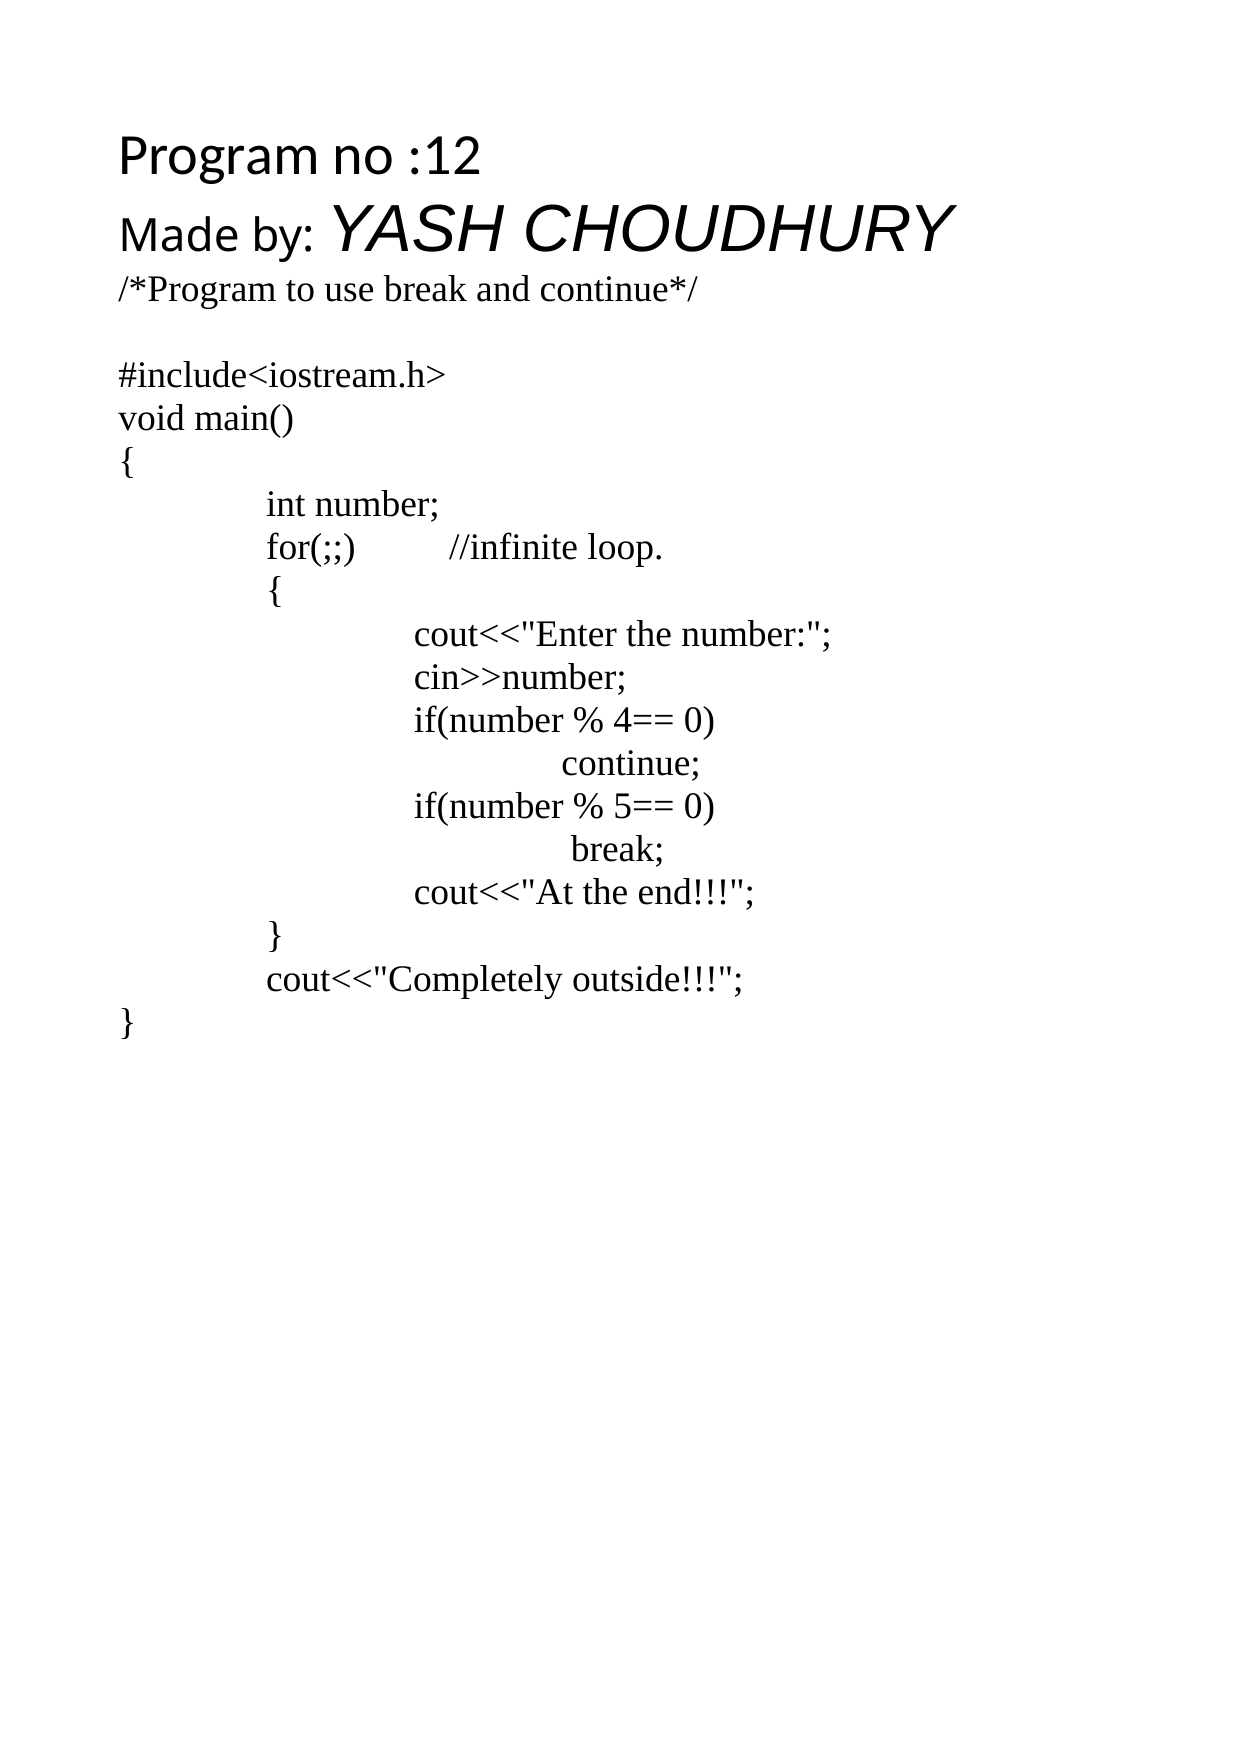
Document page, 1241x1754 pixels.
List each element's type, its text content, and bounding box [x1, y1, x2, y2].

text /*Program to use break and continue*/ [118, 266, 1122, 309]
text Made by: YASH CHOUDHURY [118, 189, 1122, 266]
text break; [118, 827, 1122, 870]
text continue; [118, 740, 1122, 783]
text cin>>number; [118, 654, 1122, 697]
text #include<iostream.h> [118, 352, 1122, 395]
text void main() [118, 395, 1122, 438]
text for(;;) //infinite loop. [118, 525, 1122, 568]
text { [118, 438, 1122, 482]
text cout<<"Enter the number:"; [118, 611, 1122, 654]
text Program no :12 [118, 118, 1122, 189]
text } [118, 999, 1122, 1042]
text if(number % 5== 0) [118, 783, 1122, 827]
text { [118, 568, 1122, 611]
text int number; [118, 482, 1122, 525]
text } [118, 913, 1122, 956]
text cout<<"Completely outside!!!"; [118, 956, 1122, 999]
text if(number % 4== 0) [118, 697, 1122, 740]
text cout<<"At the end!!!"; [118, 870, 1122, 913]
